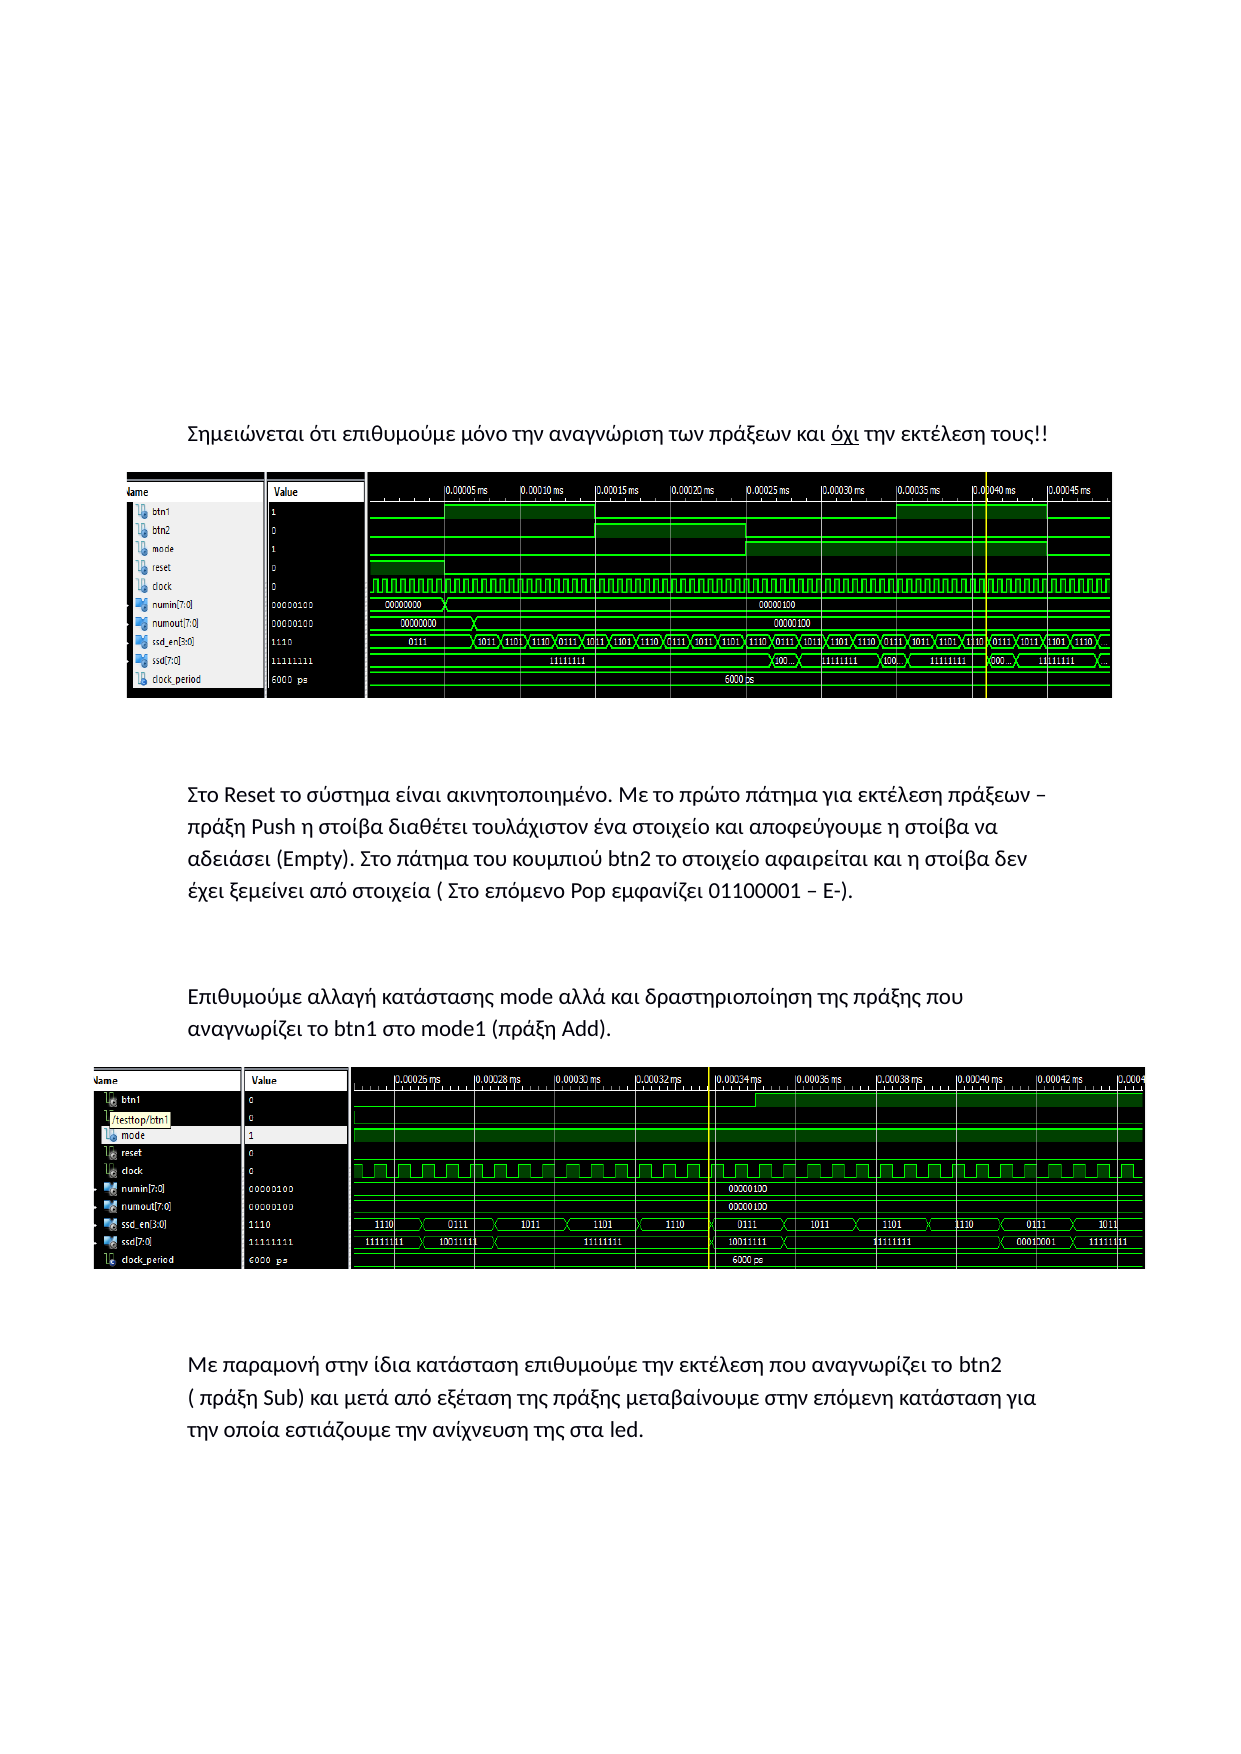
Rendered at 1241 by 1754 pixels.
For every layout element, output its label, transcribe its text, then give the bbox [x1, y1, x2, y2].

text Στο Reset το σύστημα είναι ακινητοποιημένο. Με το πρώτο πάτημα για εκτέλεση πράξεων – πράξη Push η στοίβα διαθέτει τουλάχιστον ένα στοιχείο και αποφεύγουμε η στοίβα να αδειάσει (Empty). Στο πάτημα του κουμπιού btn2 το στοιχείο αφαιρείται και η στοίβα δεν έχει ξεμείνει από στοιχεία ( Στο επόμενο Pop εμφανίζει 01100001 – E-). [187, 780, 1053, 904]
picture [126, 472, 1114, 698]
text Επιθυμούμε αλλαγή κατάστασης mode αλλά και δραστηριοποίηση της πράξης που αναγνωρίζει το btn1 στο mode1 (πράξη Add). [187, 982, 1053, 1043]
text Με παραμονή στην ίδια κατάσταση επιθυμούμε την εκτέλεση που αναγνωρίζει το btn2 ( πράξη Sub) και μετά από εξέταση της πράξης μεταβαίνουμε στην επόμενη κατάσταση για την οποία εστιάζουμε την ανίχνευση της στα led. [187, 1351, 1053, 1443]
text Σημειώνεται ότι επιθυμούμε μόνο την αναγνώριση των πράξεων και όχι την εκτέλεση τους!! [187, 419, 1053, 448]
picture [93, 1067, 1147, 1269]
